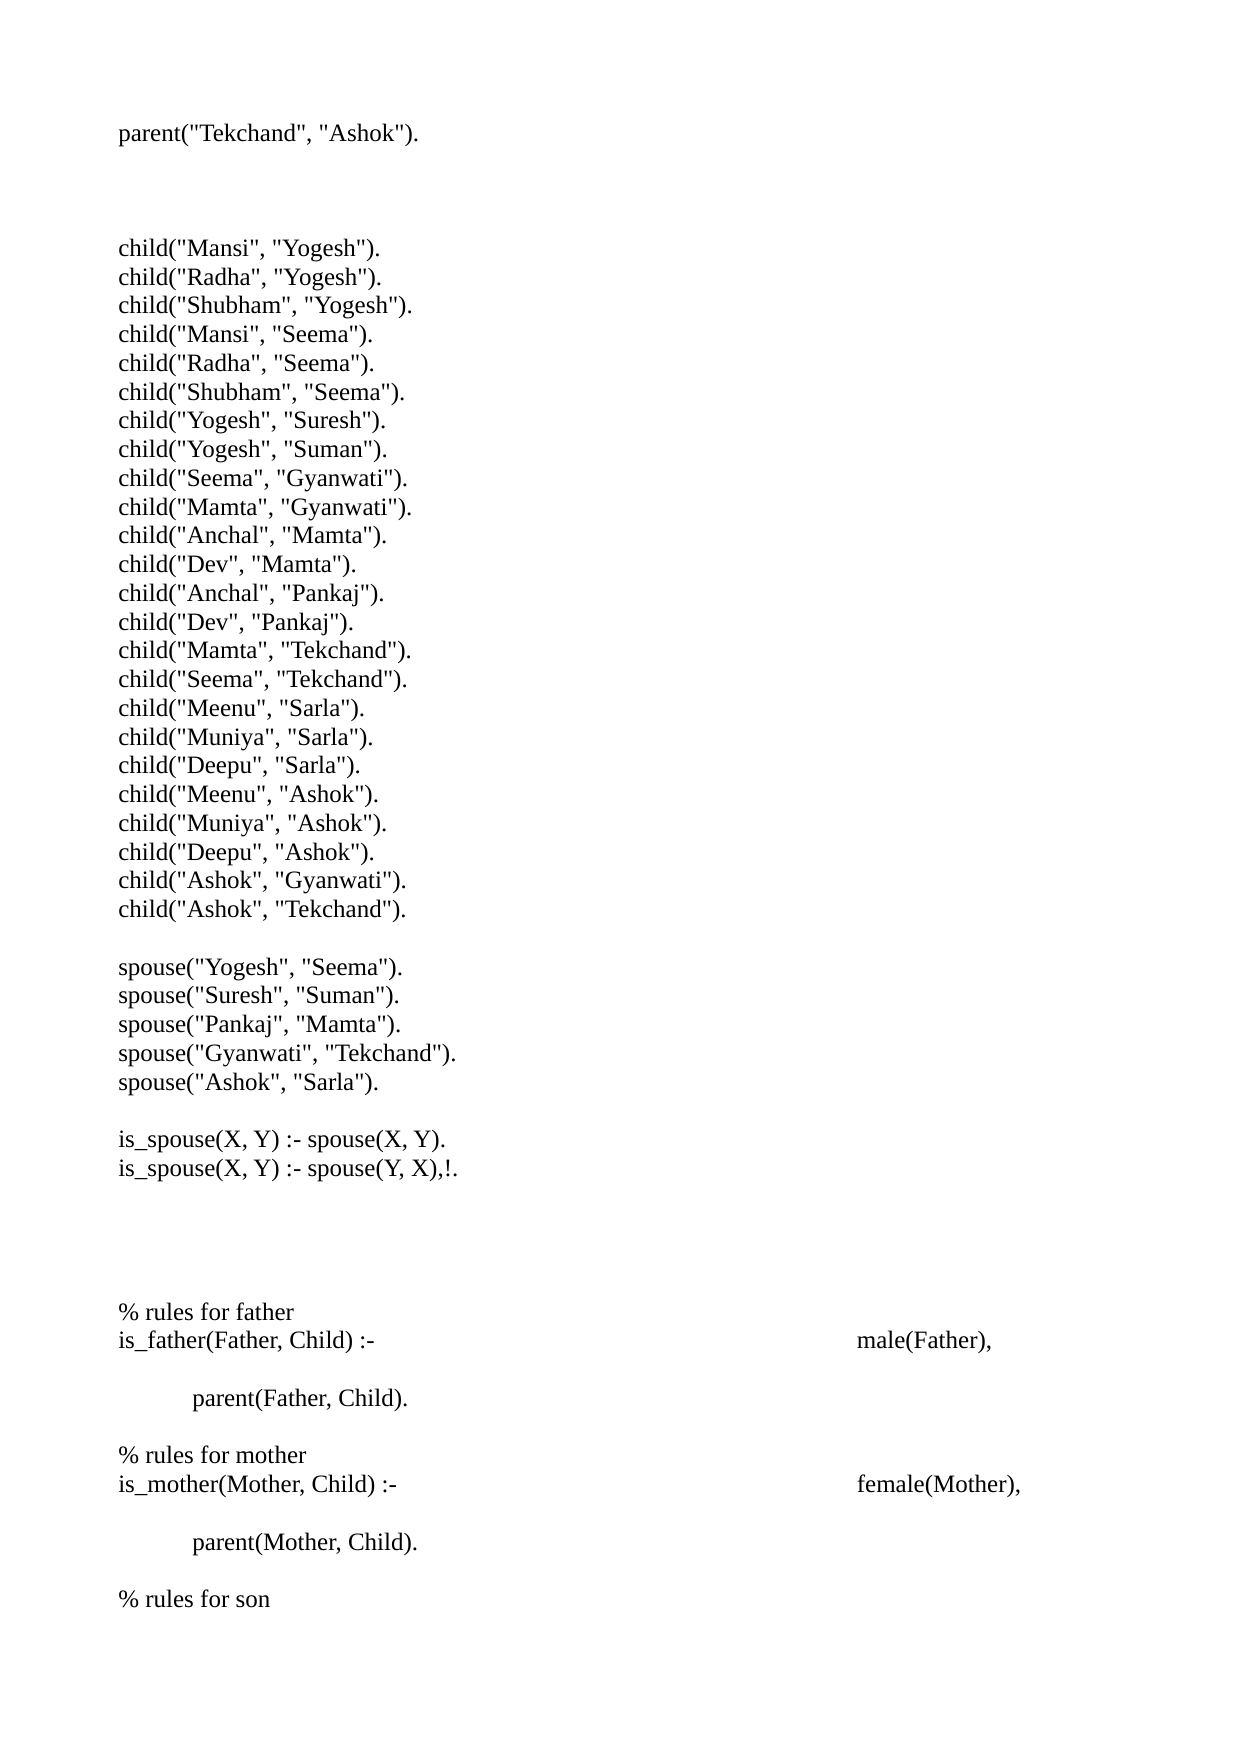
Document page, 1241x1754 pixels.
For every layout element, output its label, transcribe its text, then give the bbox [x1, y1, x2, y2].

text child("Shubham", "Seema"). [118, 377, 1122, 406]
text child("Dev", "Pankaj"). [118, 607, 1122, 636]
text child("Mamta", "Gyanwati"). [118, 492, 1122, 521]
text parent(Mother, Child). [118, 1498, 1122, 1556]
text is_spouse(X, Y) :- spouse(Y, X),!. [118, 1153, 1122, 1182]
text child("Mamta", "Tekchand"). [118, 636, 1122, 664]
text child("Yogesh", "Suman"). [118, 434, 1122, 463]
text child("Radha", "Seema"). [118, 348, 1122, 377]
text child("Muniya", "Sarla"). [118, 722, 1122, 751]
text child("Seema", "Gyanwati"). [118, 463, 1122, 492]
text is_father(Father, Child) :- male(Father), [118, 1326, 1122, 1354]
text spouse("Gyanwati", "Tekchand"). [118, 1038, 1122, 1067]
text child("Radha", "Yogesh"). [118, 262, 1122, 291]
text child("Anchal", "Pankaj"). [118, 578, 1122, 607]
text parent(Father, Child). [118, 1354, 1122, 1412]
text child("Muniya", "Ashok"). [118, 808, 1122, 837]
text spouse("Pankaj", "Mamta"). [118, 1009, 1122, 1038]
text % rules for mother [118, 1441, 1122, 1469]
text child("Meenu", "Ashok"). [118, 779, 1122, 808]
text spouse("Ashok", "Sarla"). [118, 1067, 1122, 1096]
text child("Deepu", "Sarla"). [118, 751, 1122, 779]
text spouse("Suresh", "Suman"). [118, 981, 1122, 1009]
text child("Ashok", "Tekchand"). [118, 894, 1122, 923]
text child("Ashok", "Gyanwati"). [118, 866, 1122, 894]
text child("Dev", "Mamta"). [118, 549, 1122, 578]
text child("Deepu", "Ashok"). [118, 837, 1122, 866]
text child("Mansi", "Yogesh"). [118, 233, 1122, 262]
text is_mother(Mother, Child) :- female(Mother), [118, 1469, 1122, 1498]
text child("Anchal", "Mamta"). [118, 521, 1122, 549]
text parent("Tekchand", "Ashok"). [118, 118, 1122, 147]
text child("Shubham", "Yogesh"). [118, 291, 1122, 319]
text child("Seema", "Tekchand"). [118, 664, 1122, 693]
text spouse("Yogesh", "Seema"). [118, 952, 1122, 981]
text child("Yogesh", "Suresh"). [118, 406, 1122, 434]
text child("Mansi", "Seema"). [118, 319, 1122, 348]
text child("Meenu", "Sarla"). [118, 693, 1122, 722]
text % rules for son [118, 1584, 1122, 1613]
text % rules for father [118, 1297, 1122, 1326]
text is_spouse(X, Y) :- spouse(X, Y). [118, 1124, 1122, 1153]
